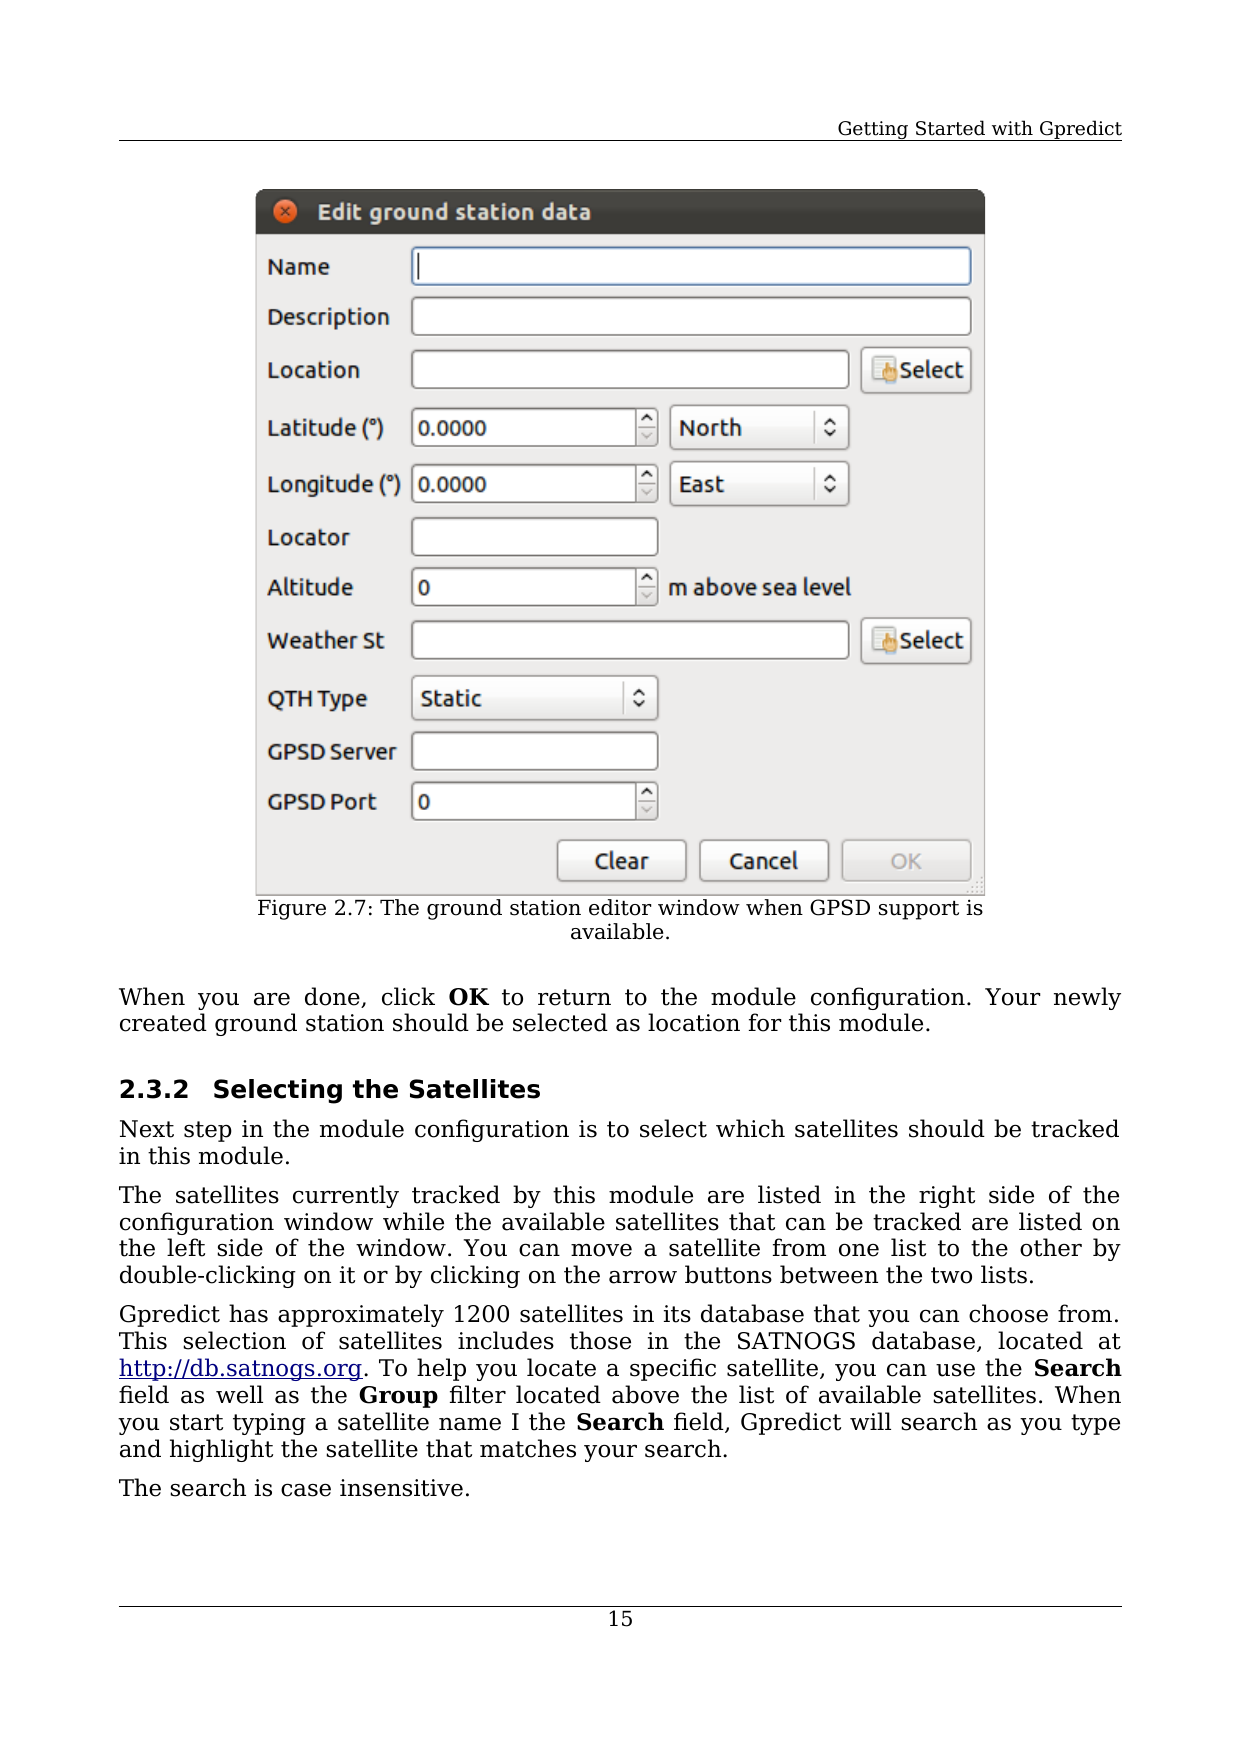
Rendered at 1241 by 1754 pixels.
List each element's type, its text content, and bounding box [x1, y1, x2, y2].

text Figure 2.7: The ground station editor window when GPSD support is available. [255, 896, 985, 944]
text The search is case insensitive. [118, 1475, 1122, 1502]
text Next step in the module configuration is to select which satellites should be tracked in this module. [118, 1116, 1122, 1170]
picture [255, 189, 986, 896]
text Gpredict has approximately 1200 satellites in its database that you can choose from. This selection of satellites includes those in the SATNOGS database, located at http://db.satnogs.org. To help you locate a specific satellite, you can use the Search field as well as the Group filter located above the list of available satellites. When you start typing a satellite name I the Search field, Gpredict will search as you type and highlight the satellite that matches your search. [118, 1301, 1122, 1462]
text When you are done, click OK to return to the module configuration. Your newly created ground station should be selected as location for this module. [118, 984, 1122, 1037]
text The satellites currently tracked by this module are listed in the right side of the configuration window while the available satellites that can be tracked are listed on the left side of the window. You can move a satellite from one list to the other by double-clicking on it or by clicking on the arrow buttons between the two lists. [118, 1182, 1122, 1289]
subtitle Selecting the Satellites [118, 1075, 1122, 1104]
